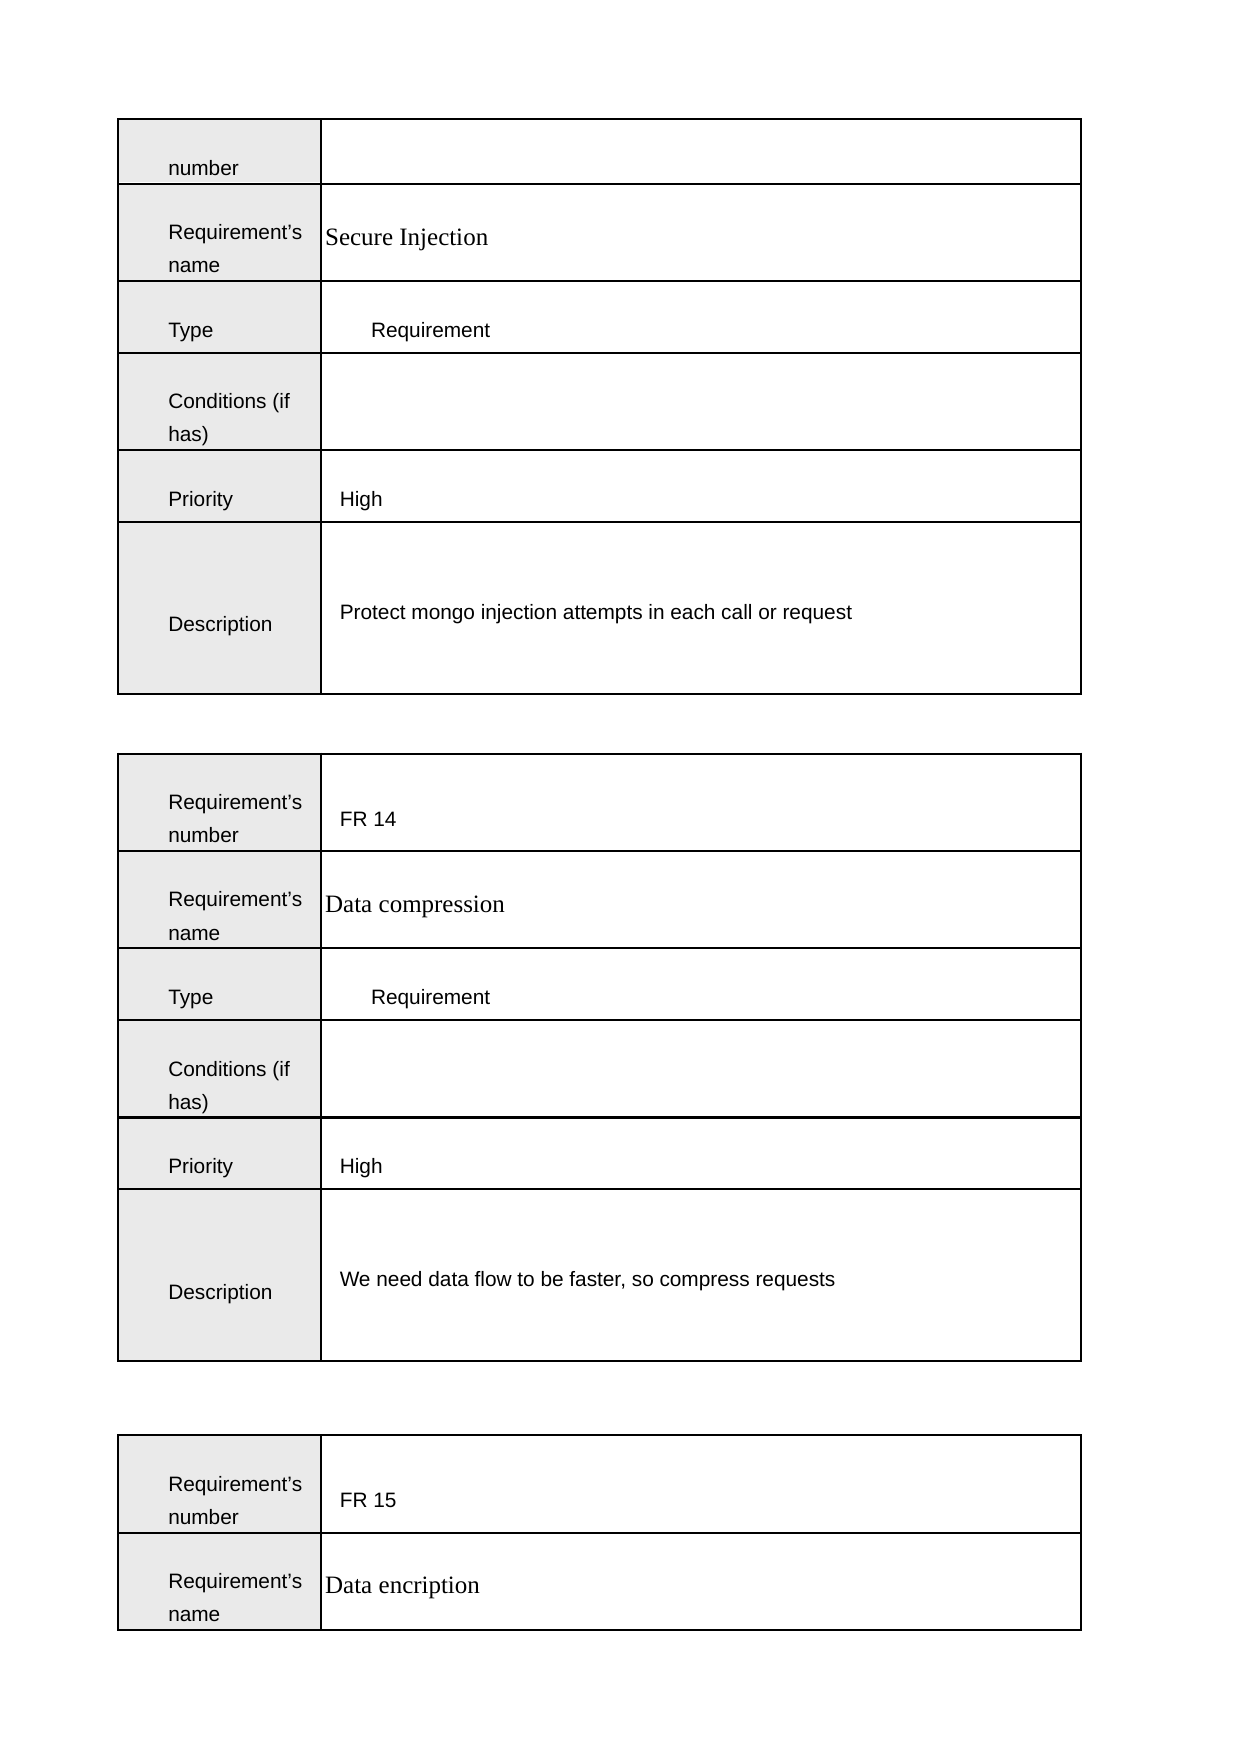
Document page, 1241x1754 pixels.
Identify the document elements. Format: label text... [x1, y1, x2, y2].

table_cell Type [119, 282, 320, 352]
table_cell [617, 282, 1080, 352]
table_cell Data compression [322, 852, 1080, 947]
table_cell Requirement’s name [119, 852, 320, 947]
table_cell Requirement’s name [119, 1534, 320, 1629]
table_cell Secure Injection [322, 185, 1080, 280]
table_cell [322, 1021, 1080, 1116]
table_cell [617, 1119, 851, 1188]
table_cell [851, 451, 1080, 521]
table_cell Data encription [322, 1534, 1080, 1629]
table_cell [851, 1119, 1080, 1188]
table_header Requirement’s number [119, 755, 320, 850]
table_cell Requirement [322, 949, 617, 1019]
table_cell Description [119, 1190, 320, 1360]
table_cell Priority [119, 451, 320, 521]
table_cell Description [119, 523, 320, 693]
table_cell Priority [119, 1119, 320, 1188]
table_header FR 14 [322, 755, 1080, 850]
table_cell [617, 451, 851, 521]
table_cell Conditions (if has) [119, 1021, 320, 1116]
table_cell [322, 354, 1080, 449]
table_header number [119, 120, 320, 182]
table_cell Type [119, 949, 320, 1019]
table_cell High [322, 451, 617, 521]
table_cell High [322, 1119, 617, 1188]
table_header FR 15 [322, 1436, 1080, 1532]
table_cell We need data flow to be faster, so compress requests [322, 1190, 1080, 1360]
table_cell Requirement [322, 282, 617, 352]
table_header [322, 120, 1080, 182]
table_cell [617, 949, 1080, 1019]
table_cell Requirement’s name [119, 185, 320, 280]
table_cell Protect mongo injection attempts in each call or request [322, 523, 1080, 693]
table_header Requirement’s number [119, 1436, 320, 1532]
table_cell Conditions (if has) [119, 354, 320, 449]
